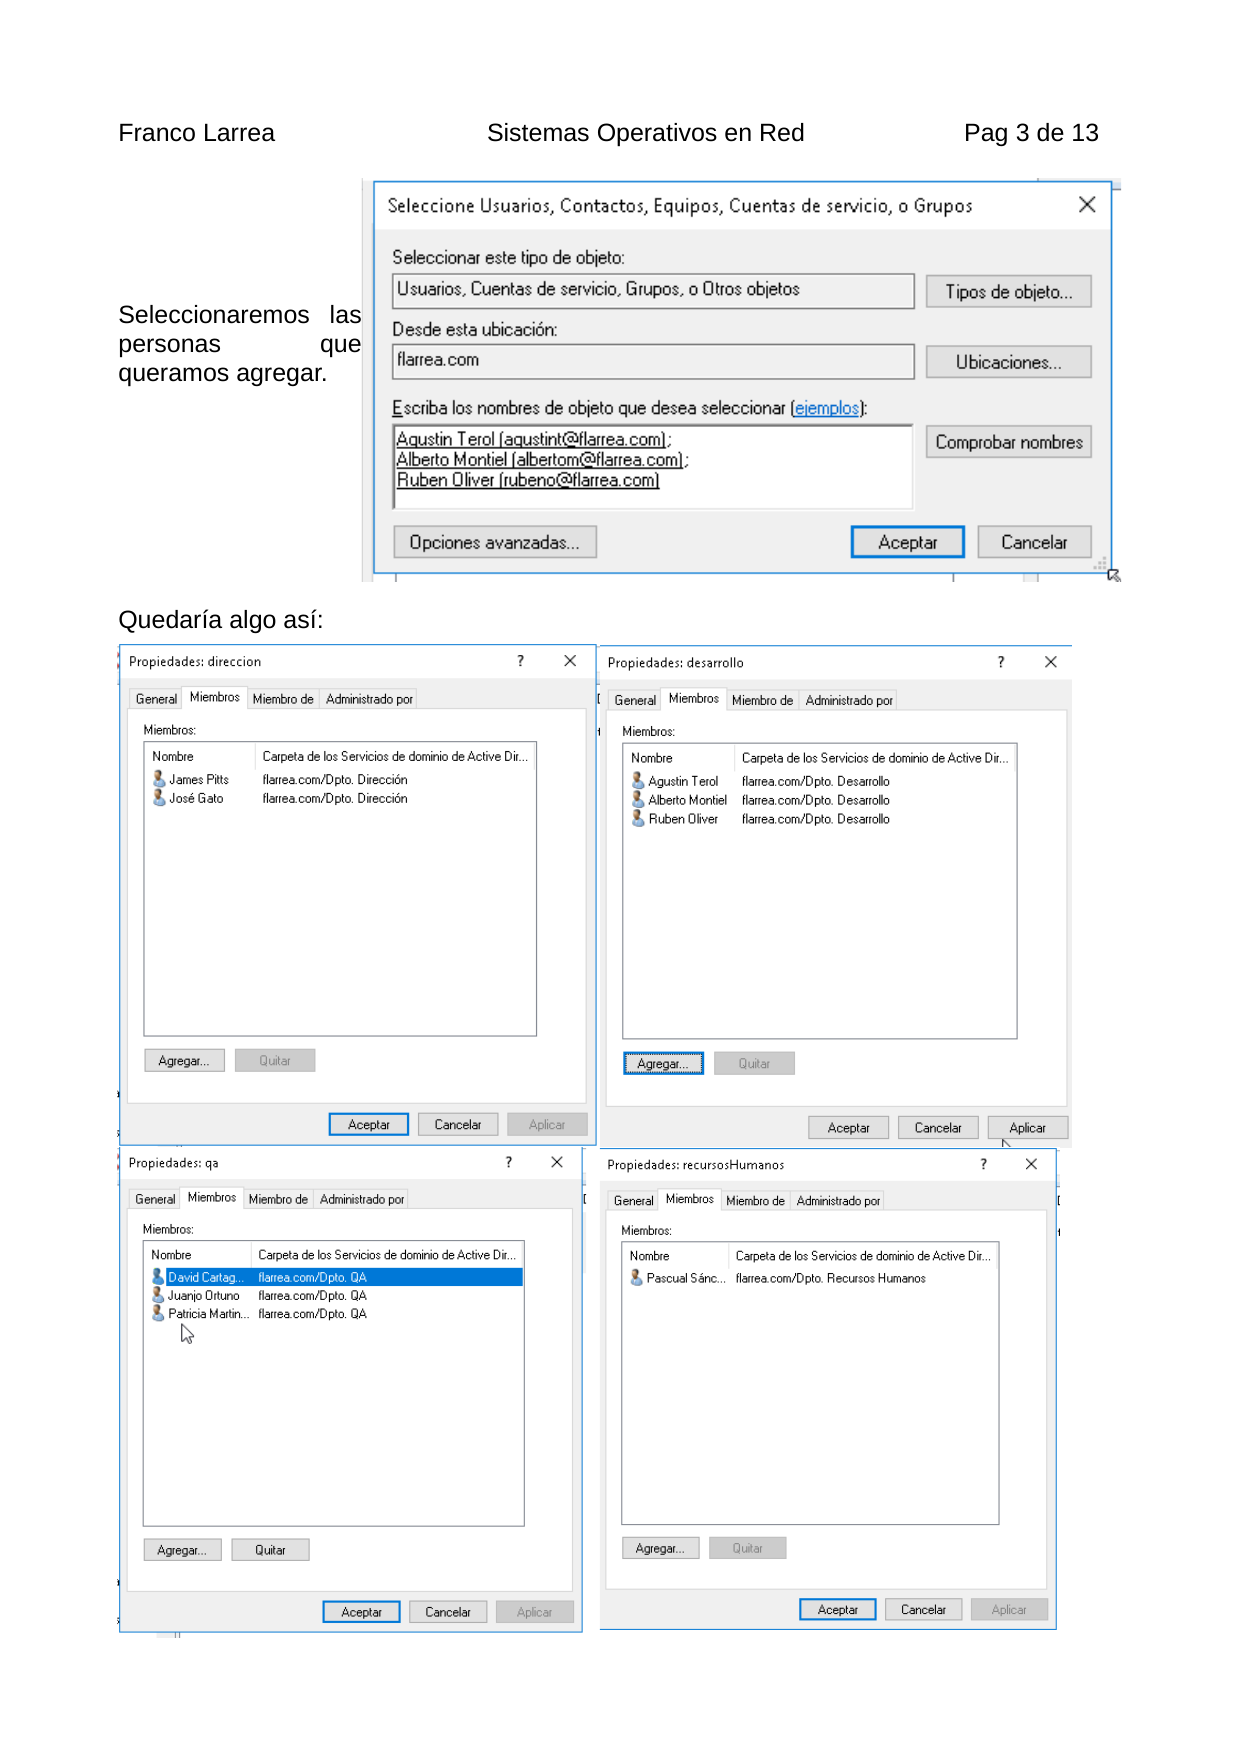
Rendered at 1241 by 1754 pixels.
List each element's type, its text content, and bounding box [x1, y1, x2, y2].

text Seleccionaremos las personas que queramos agregar. [118, 300, 361, 386]
text Quedaría algo así: [118, 605, 1122, 634]
picture [361, 178, 1122, 582]
picture [117, 643, 1072, 1638]
